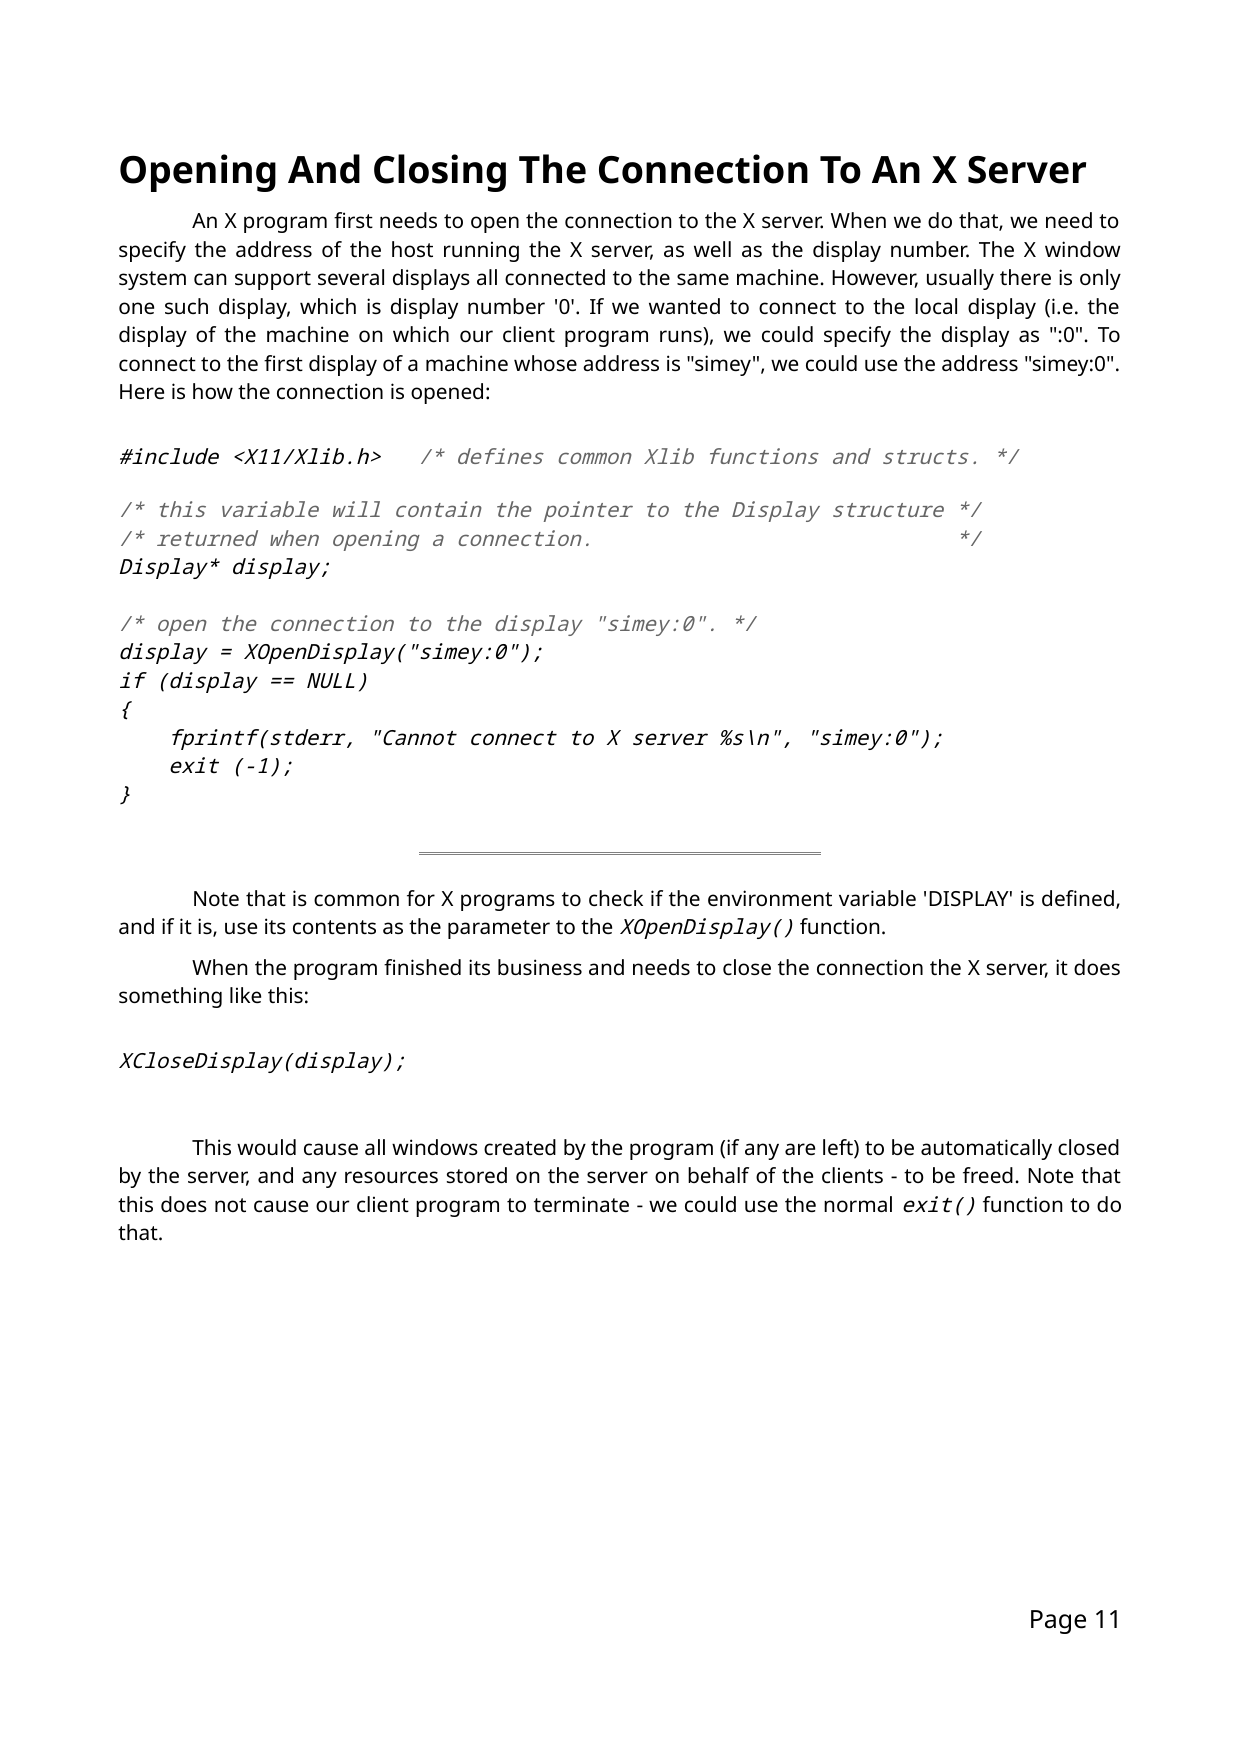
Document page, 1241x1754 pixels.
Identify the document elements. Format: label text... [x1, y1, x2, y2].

text /* returned when opening a connection. */ [118, 524, 1122, 552]
subtitle Opening And Closing The Connection To An X Server [118, 143, 1122, 194]
text #include <X11/Xlib.h> /* defines common Xlib functions and structs. */ [118, 442, 1122, 471]
text if (display == NULL) [118, 666, 1122, 694]
text exit (-1); [118, 751, 1122, 779]
text Note that is common for X programs to check if the environment variable 'DISPLAY' is defined, and if it is, use its contents as the parameter to the XOpenDisplay() function. [118, 884, 1122, 941]
text } [118, 779, 1122, 808]
text display = XOpenDisplay("simey:0"); [118, 637, 1122, 666]
text { [118, 694, 1122, 723]
text This would cause all windows created by the program (if any are left) to be automatically closed by the server, and any resources stored on the server on behalf of the clients - to be freed. Note that this does not cause our client program to terminate - we could use the normal exit() function to do that. [118, 1104, 1122, 1247]
text fprintf(stderr, "Cannot connect to X server %s\n", "simey:0"); [118, 723, 1122, 751]
text /* open the connection to the display "simey:0". */ [118, 609, 1122, 637]
text An X program first needs to open the connection to the X server. When we do that, we need to specify the address of the host running the X server, as well as the display number. The X window system can support several displays all connected to the same machine. However, usually there is only one such display, which is display number '0'. If we wanted to connect to the local display (i.e. the display of the machine on which our client program runs), we could specify the display as ":0". To connect to the first display of a machine whose address is "simey", we could use the address "simey:0". Here is how the connection is opened: [118, 207, 1122, 406]
text XCloseDisplay(display); [118, 1047, 1122, 1075]
text Display* display; [118, 552, 1122, 581]
text /* this variable will contain the pointer to the Display structure */ [118, 495, 1122, 524]
text When the program finished its business and needs to close the connection the X server, it does something like this: [118, 953, 1122, 1010]
